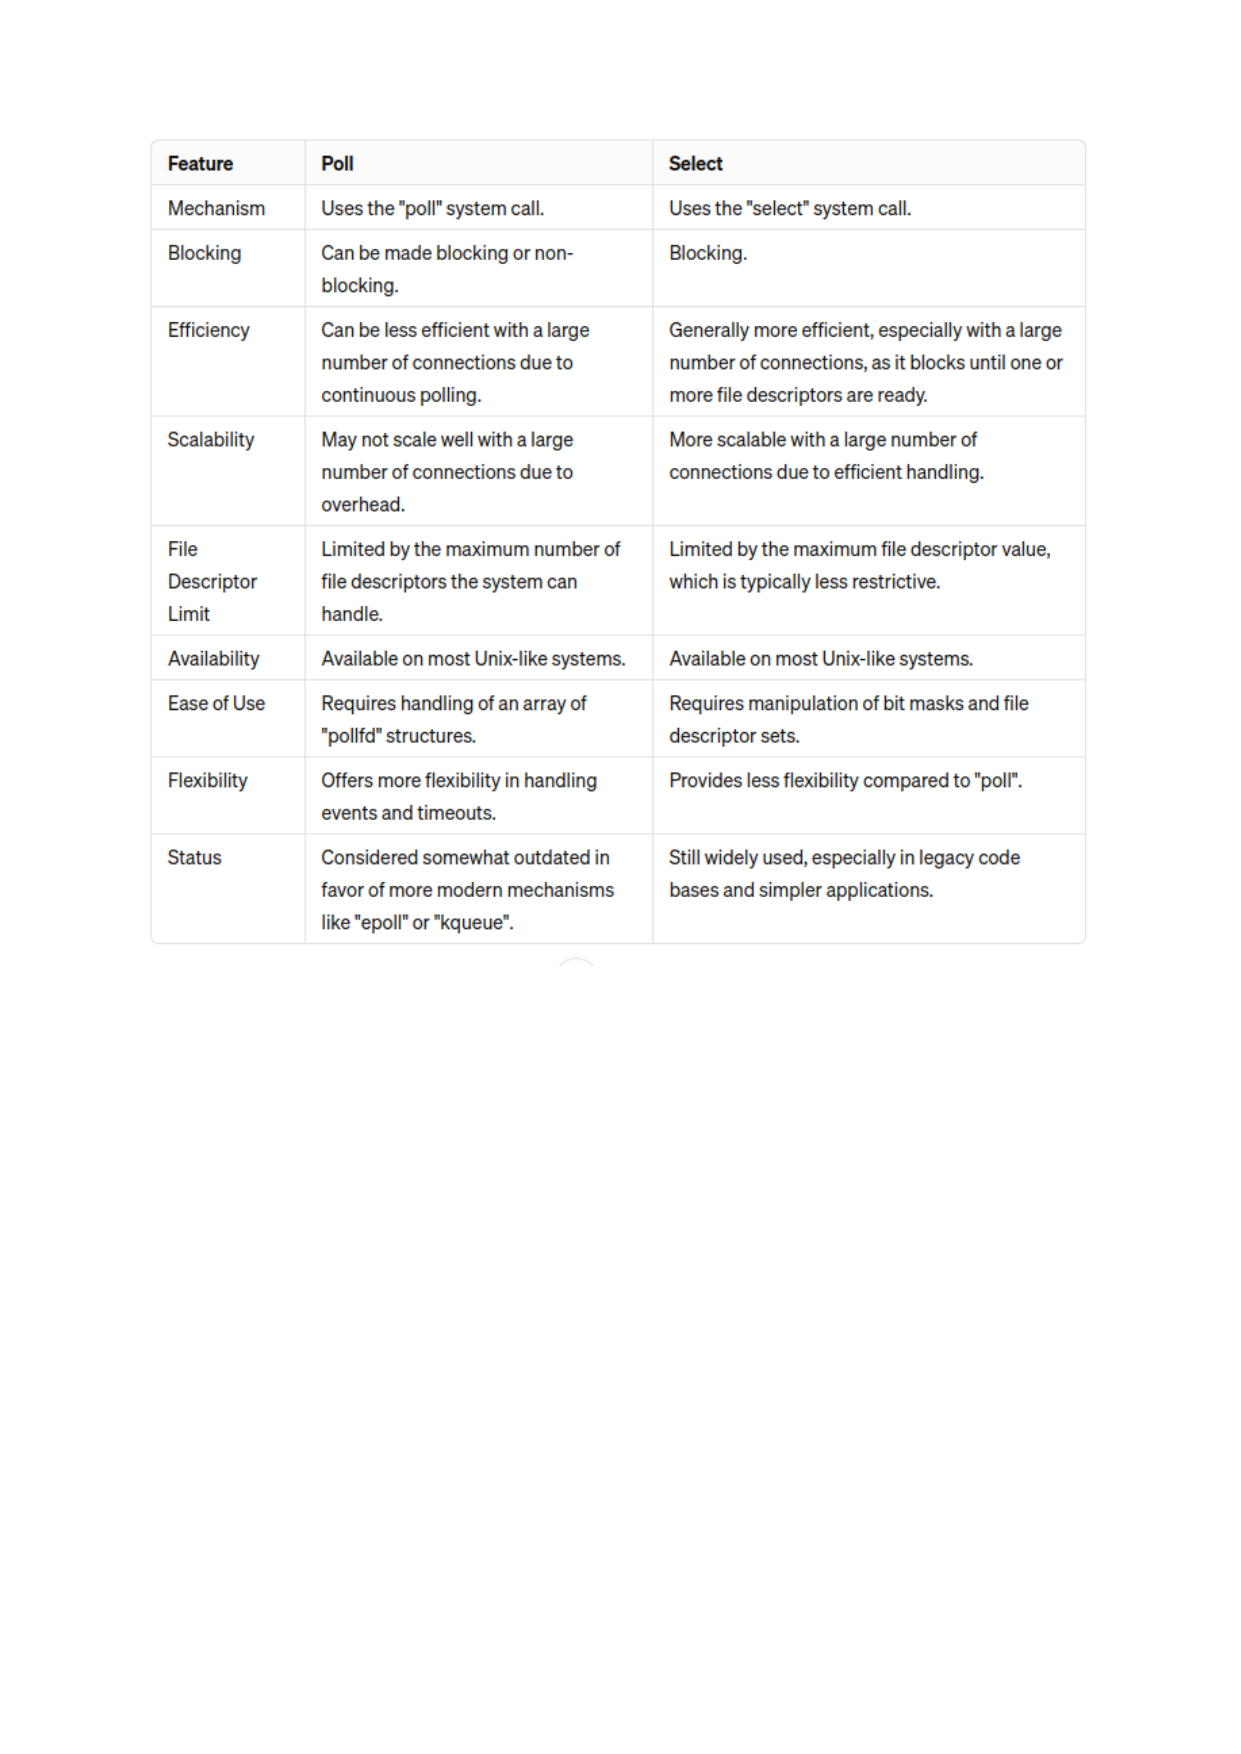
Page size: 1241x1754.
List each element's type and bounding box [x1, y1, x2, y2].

picture [118, 118, 1123, 966]
